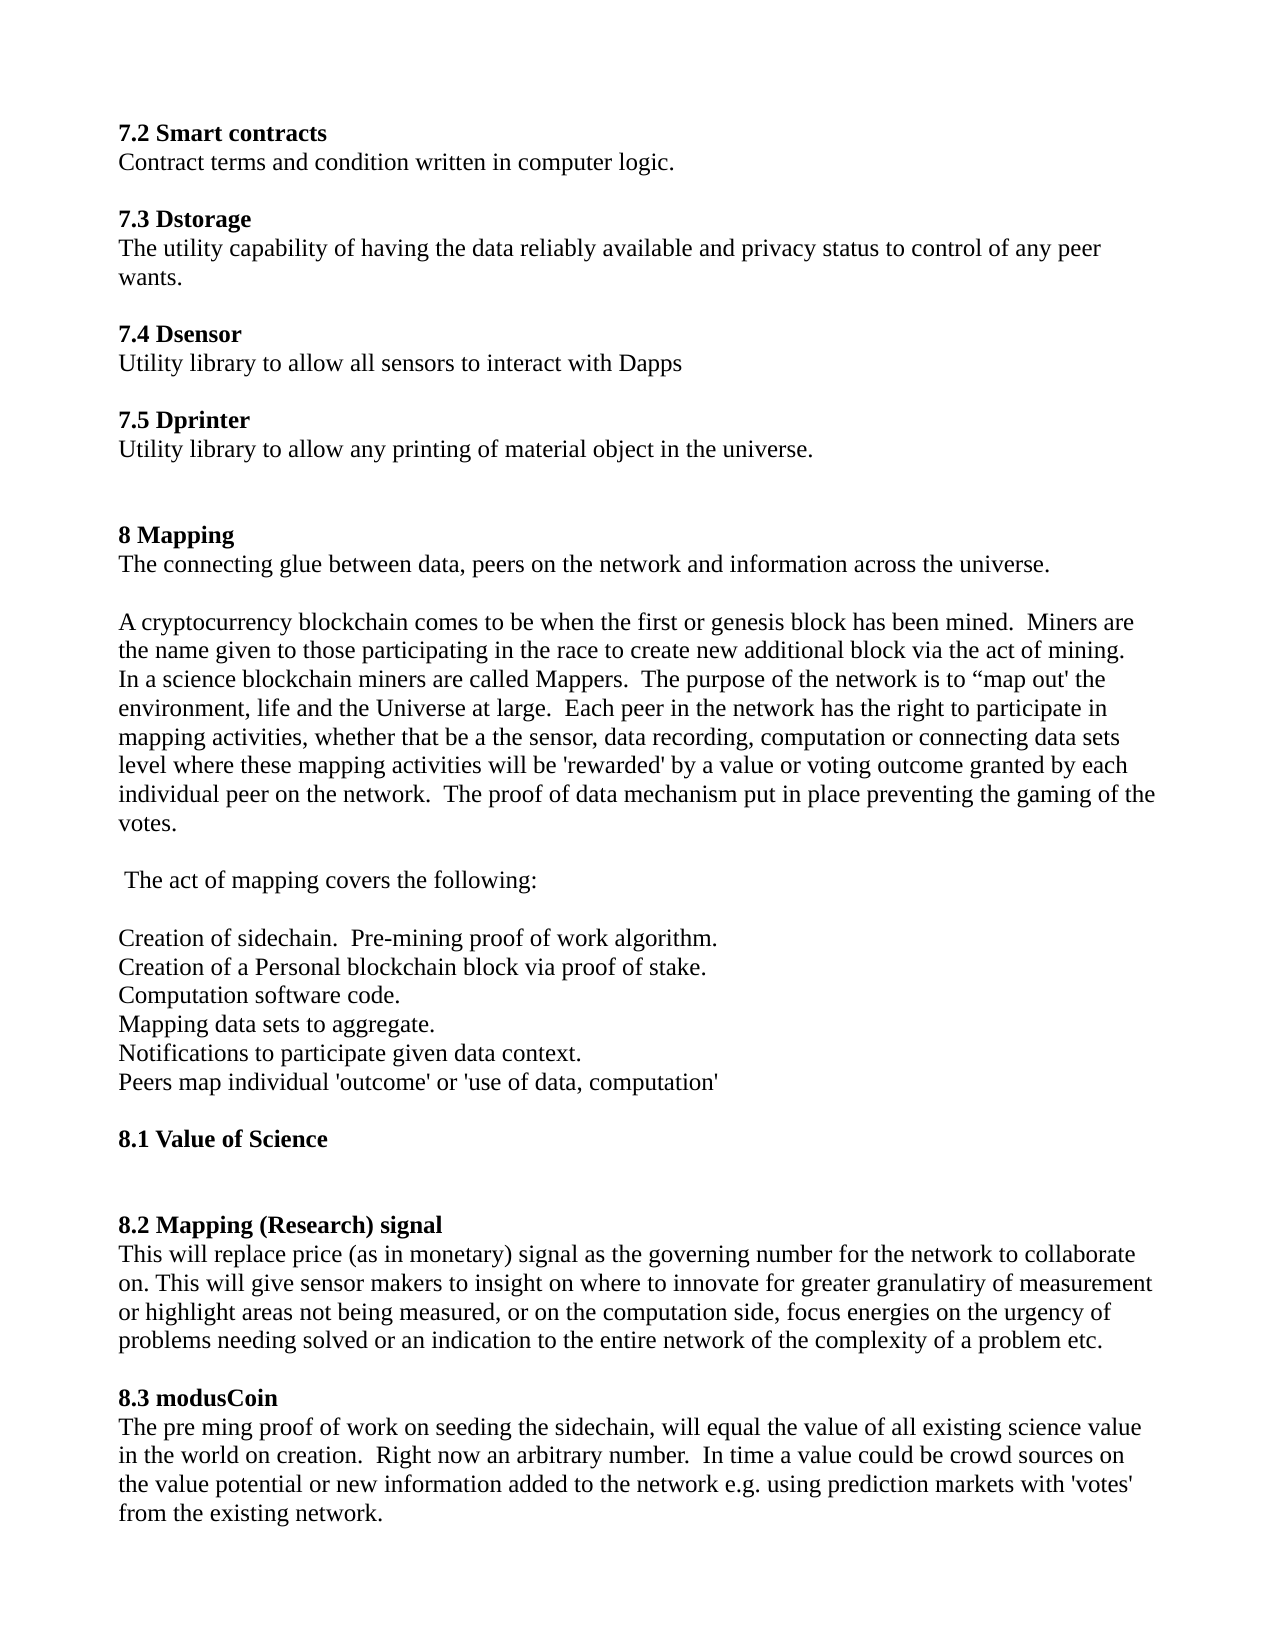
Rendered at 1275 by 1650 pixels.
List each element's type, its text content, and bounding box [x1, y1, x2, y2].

text Utility library to allow any printing of material object in the universe. [118, 434, 1157, 463]
text The act of mapping covers the following: [118, 866, 1157, 894]
text 7.2 Smart contracts [118, 118, 1157, 147]
text 7.5 Dprinter [118, 406, 1157, 434]
text 8.2 Mapping (Research) signal [118, 1211, 1157, 1239]
text Notifications to participate given data context. [118, 1038, 1157, 1067]
text A cryptocurrency blockchain comes to be when the first or genesis block has been mined. Miners are the name given to those participating in the race to create new additional block via the act of mining. In a science blockchain miners are called Mappers. The purpose of the network is to “map out' the environment, life and the Universe at large. Each peer in the network has the right to participate in mapping activities, whether that be a the sensor, data recording, computation or connecting data sets level where these mapping activities will be 'rewarded' by a value or voting outcome granted by each individual peer on the network. The proof of data mechanism put in place preventing the gaming of the votes. [118, 607, 1157, 837]
text The utility capability of having the data reliably available and privacy status to control of any peer wants. [118, 233, 1157, 291]
text The connecting glue between data, peers on the network and information across the universe. [118, 549, 1157, 578]
text 8 Mapping [118, 521, 1157, 549]
text 8.1 Value of Science [118, 1124, 1157, 1153]
text Creation of sidechain. Pre-mining proof of work algorithm. [118, 923, 1157, 952]
text 7.4 Dsensor [118, 319, 1157, 348]
text 8.3 modusCoin [118, 1383, 1157, 1412]
text Peers map individual 'outcome' or 'use of data, computation' [118, 1067, 1157, 1096]
text Mapping data sets to aggregate. [118, 1009, 1157, 1038]
text Contract terms and condition written in computer logic. [118, 147, 1157, 176]
text Computation software code. [118, 981, 1157, 1009]
text Utility library to allow all sensors to interact with Dapps [118, 348, 1157, 377]
text 7.3 Dstorage [118, 204, 1157, 233]
text The pre ming proof of work on seeding the sidechain, will equal the value of all existing science value in the world on creation. Right now an arbitrary number. In time a value could be crowd sources on the value potential or new information added to the network e.g. using prediction markets with 'votes' from the existing network. [118, 1412, 1157, 1527]
text Creation of a Personal blockchain block via proof of stake. [118, 952, 1157, 981]
text This will replace price (as in monetary) signal as the governing number for the network to collaborate on. This will give sensor makers to insight on where to innovate for greater granulatiry of measurement or highlight areas not being measured, or on the computation side, focus energies on the urgency of problems needing solved or an indication to the entire network of the complexity of a problem etc. [118, 1239, 1157, 1354]
